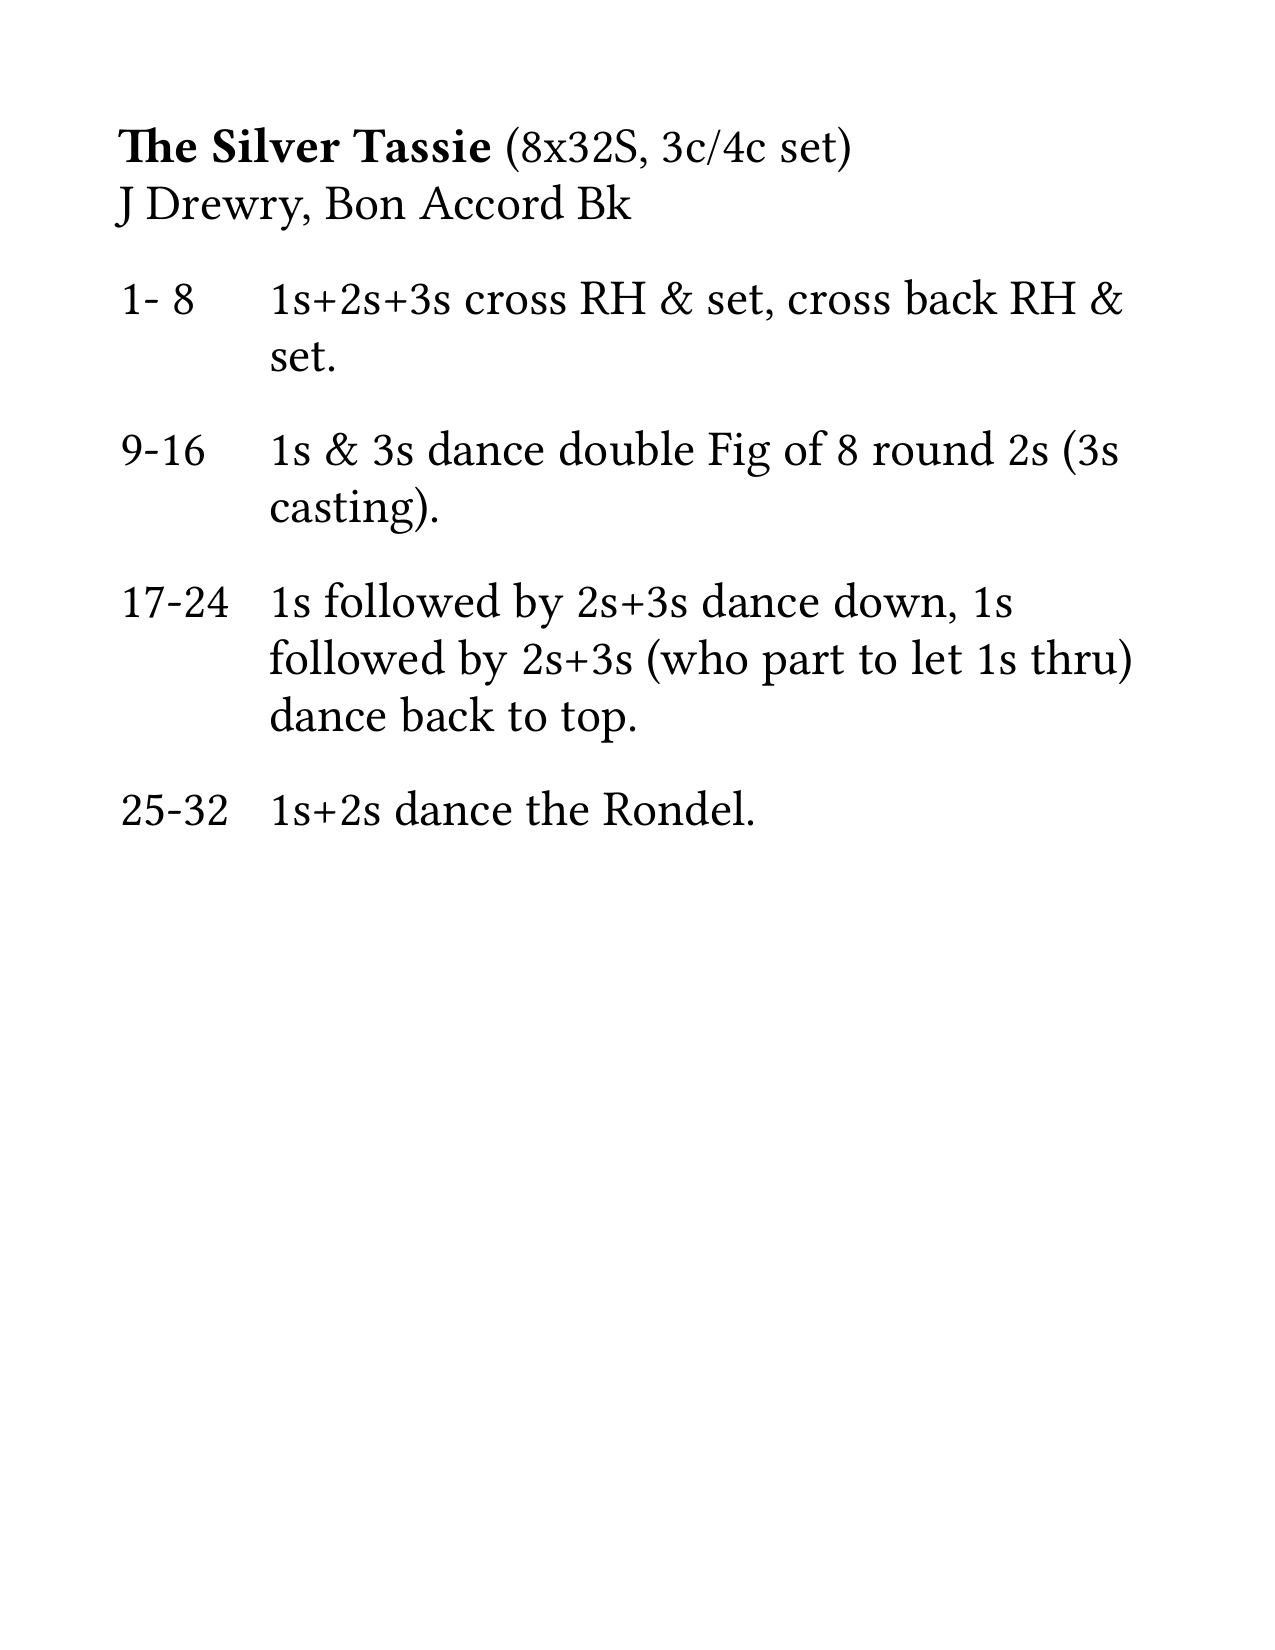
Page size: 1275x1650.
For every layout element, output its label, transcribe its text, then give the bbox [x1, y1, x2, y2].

text 17-24 1s followed by 2s+3s dance down, 1s followed by 2s+3s (who part to let 1s thru) dance back to top. [120, 572, 1157, 743]
text 25-32 1s+2s dance the Rondel. [120, 781, 1157, 838]
text The Silver Tassie (8x32S, 3c/4c set) J Drewry, Bon Accord Bk [118, 118, 1157, 232]
text 1- 8 1s+2s+3s cross RH & set, cross back RH & set. [120, 269, 1157, 383]
text 9-16 1s & 3s dance double Fig of 8 round 2s (3s casting). [120, 421, 1157, 535]
